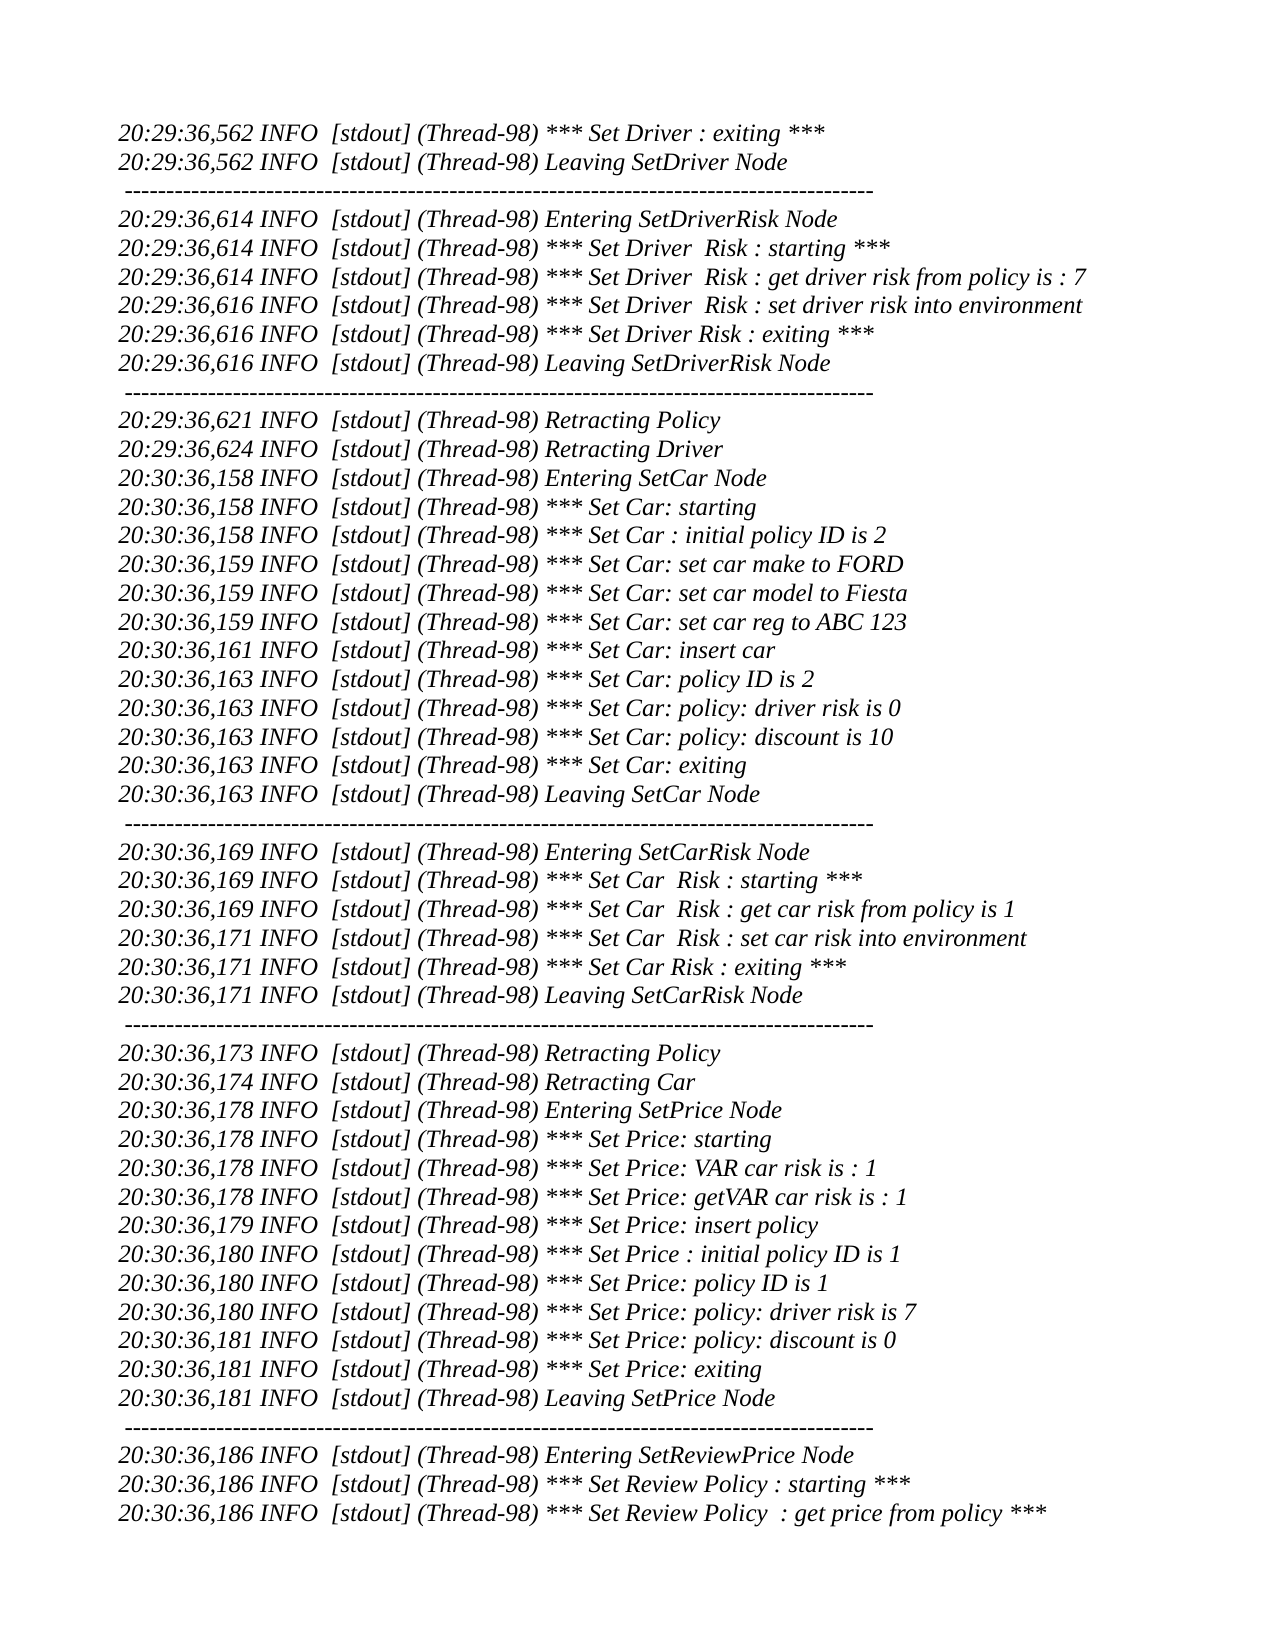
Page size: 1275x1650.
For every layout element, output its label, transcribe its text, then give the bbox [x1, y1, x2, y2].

text 20:30:36,180 INFO [stdout] (Thread-98) *** Set Price: policy: driver risk is 7 [118, 1297, 1157, 1326]
text 20:30:36,169 INFO [stdout] (Thread-98) *** Set Car Risk : starting *** [118, 866, 1157, 894]
text 20:30:36,178 INFO [stdout] (Thread-98) *** Set Price: VAR car risk is : 1 [118, 1153, 1157, 1182]
text ------------------------------------------------------------------------------------------ [118, 1412, 1157, 1441]
text 20:30:36,158 INFO [stdout] (Thread-98) Entering SetCar Node [118, 463, 1157, 492]
text ------------------------------------------------------------------------------------------ [118, 176, 1157, 204]
text 20:30:36,180 INFO [stdout] (Thread-98) *** Set Price : initial policy ID is 1 [118, 1239, 1157, 1268]
text 20:30:36,171 INFO [stdout] (Thread-98) Leaving SetCarRisk Node [118, 981, 1157, 1009]
text 20:30:36,186 INFO [stdout] (Thread-98) Entering SetReviewPrice Node [118, 1441, 1157, 1469]
text 20:30:36,171 INFO [stdout] (Thread-98) *** Set Car Risk : set car risk into environment [118, 923, 1157, 952]
text 20:30:36,159 INFO [stdout] (Thread-98) *** Set Car: set car make to FORD [118, 549, 1157, 578]
text 20:29:36,562 INFO [stdout] (Thread-98) *** Set Driver : exiting *** [118, 118, 1157, 147]
text 20:30:36,169 INFO [stdout] (Thread-98) *** Set Car Risk : get car risk from policy is 1 [118, 894, 1157, 923]
text ------------------------------------------------------------------------------------------ [118, 377, 1157, 406]
text 20:30:36,159 INFO [stdout] (Thread-98) *** Set Car: set car model to Fiesta [118, 578, 1157, 607]
text 20:29:36,624 INFO [stdout] (Thread-98) Retracting Driver [118, 434, 1157, 463]
text 20:30:36,163 INFO [stdout] (Thread-98) *** Set Car: exiting [118, 751, 1157, 779]
text 20:29:36,616 INFO [stdout] (Thread-98) *** Set Driver Risk : set driver risk into environment [118, 291, 1157, 319]
text 20:30:36,178 INFO [stdout] (Thread-98) *** Set Price: getVAR car risk is : 1 [118, 1182, 1157, 1211]
text 20:29:36,616 INFO [stdout] (Thread-98) Leaving SetDriverRisk Node [118, 348, 1157, 377]
text 20:30:36,180 INFO [stdout] (Thread-98) *** Set Price: policy ID is 1 [118, 1268, 1157, 1297]
text 20:30:36,169 INFO [stdout] (Thread-98) Entering SetCarRisk Node [118, 837, 1157, 866]
text 20:30:36,178 INFO [stdout] (Thread-98) *** Set Price: starting [118, 1124, 1157, 1153]
text 20:30:36,186 INFO [stdout] (Thread-98) *** Set Review Policy : get price from policy *** [118, 1498, 1157, 1527]
text 20:30:36,158 INFO [stdout] (Thread-98) *** Set Car : initial policy ID is 2 [118, 521, 1157, 549]
text 20:30:36,181 INFO [stdout] (Thread-98) *** Set Price: exiting [118, 1354, 1157, 1383]
text 20:30:36,181 INFO [stdout] (Thread-98) Leaving SetPrice Node [118, 1383, 1157, 1412]
text 20:29:36,562 INFO [stdout] (Thread-98) Leaving SetDriver Node [118, 147, 1157, 176]
text 20:30:36,174 INFO [stdout] (Thread-98) Retracting Car [118, 1067, 1157, 1096]
text 20:29:36,614 INFO [stdout] (Thread-98) *** Set Driver Risk : starting *** [118, 233, 1157, 262]
text 20:30:36,159 INFO [stdout] (Thread-98) *** Set Car: set car reg to ABC 123 [118, 607, 1157, 636]
text 20:30:36,163 INFO [stdout] (Thread-98) *** Set Car: policy: driver risk is 0 [118, 693, 1157, 722]
text ------------------------------------------------------------------------------------------ [118, 808, 1157, 837]
text 20:30:36,171 INFO [stdout] (Thread-98) *** Set Car Risk : exiting *** [118, 952, 1157, 981]
text ------------------------------------------------------------------------------------------ [118, 1009, 1157, 1038]
text 20:30:36,161 INFO [stdout] (Thread-98) *** Set Car: insert car [118, 636, 1157, 664]
text 20:29:36,614 INFO [stdout] (Thread-98) Entering SetDriverRisk Node [118, 204, 1157, 233]
text 20:30:36,179 INFO [stdout] (Thread-98) *** Set Price: insert policy [118, 1211, 1157, 1239]
text 20:30:36,178 INFO [stdout] (Thread-98) Entering SetPrice Node [118, 1096, 1157, 1124]
text 20:30:36,163 INFO [stdout] (Thread-98) Leaving SetCar Node [118, 779, 1157, 808]
text 20:30:36,186 INFO [stdout] (Thread-98) *** Set Review Policy : starting *** [118, 1469, 1157, 1498]
text 20:29:36,621 INFO [stdout] (Thread-98) Retracting Policy [118, 406, 1157, 434]
text 20:30:36,173 INFO [stdout] (Thread-98) Retracting Policy [118, 1038, 1157, 1067]
text 20:30:36,163 INFO [stdout] (Thread-98) *** Set Car: policy ID is 2 [118, 664, 1157, 693]
text 20:30:36,158 INFO [stdout] (Thread-98) *** Set Car: starting [118, 492, 1157, 521]
text 20:30:36,181 INFO [stdout] (Thread-98) *** Set Price: policy: discount is 0 [118, 1326, 1157, 1354]
text 20:29:36,614 INFO [stdout] (Thread-98) *** Set Driver Risk : get driver risk from policy is : 7 [118, 262, 1157, 291]
text 20:29:36,616 INFO [stdout] (Thread-98) *** Set Driver Risk : exiting *** [118, 319, 1157, 348]
text 20:30:36,163 INFO [stdout] (Thread-98) *** Set Car: policy: discount is 10 [118, 722, 1157, 751]
